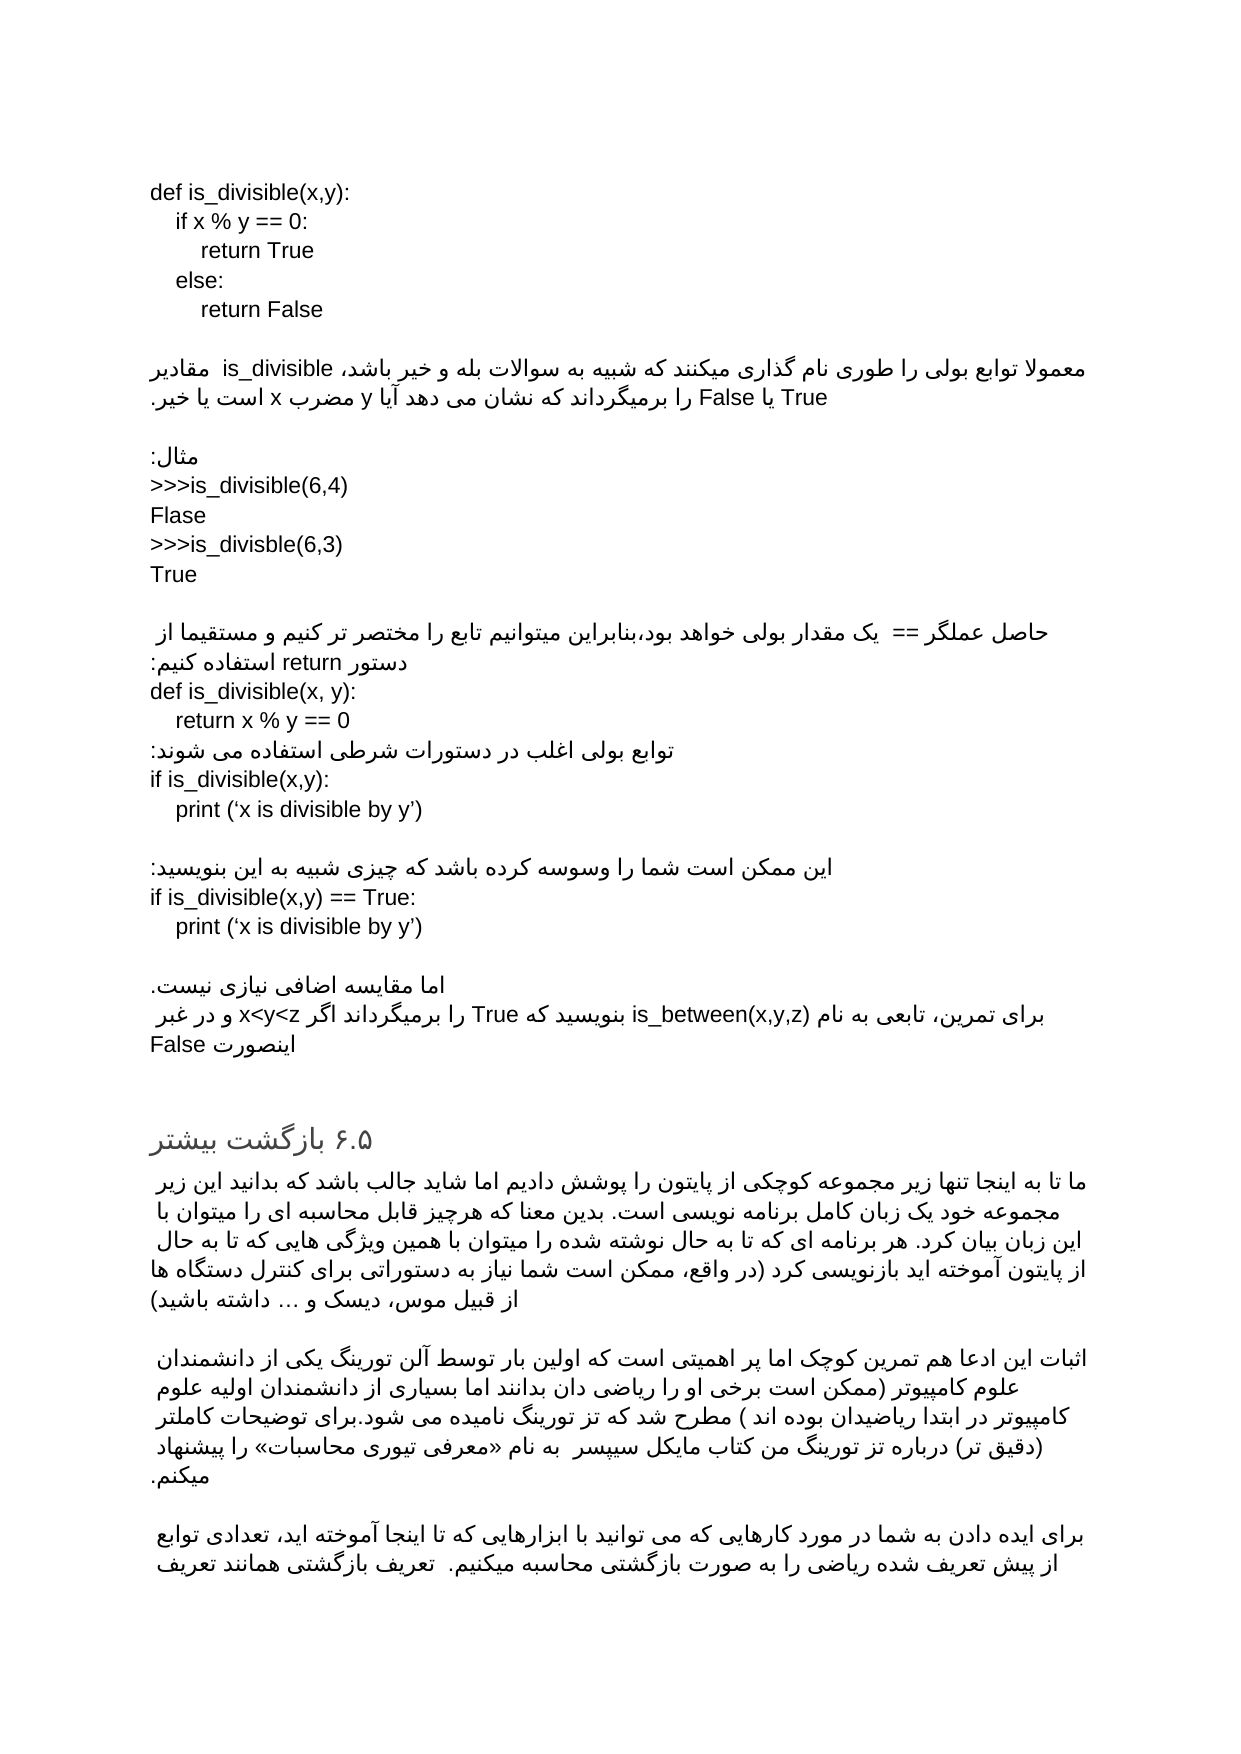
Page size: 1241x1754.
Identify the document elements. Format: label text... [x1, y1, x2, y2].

text >>>is_divisble(6,3) [150, 532, 1091, 557]
text >>>is_divisible(6,4) [150, 473, 1091, 499]
text توابع بولی اغلب در دستورات شرطی استفاده می شوند: [150, 737, 1091, 763]
subtitle ۶.۵ بازگشت بیشتر [150, 1123, 1091, 1156]
text return x % y == 0 [150, 708, 1091, 734]
text برای تمرین، تابعی به نام is_between(x,y,z) بنویسید که True را برمیگرداند اگر x<y<z و در غبر اینصورت False [150, 1002, 1091, 1057]
text برای ایده دادن به شما در مورد کارهایی که می توانید با ابزارهایی که تا اینجا آموخته اید، تعدادی توابع از پیش تعریف شده ریاضی را به صورت بازگشتی محاسبه میکنیم. تعریف بازگشتی همانند تعریف [150, 1522, 1091, 1577]
text این ممکن است شما را وسوسه کرده باشد که چیزی شبیه به این بنویسید: [150, 855, 1091, 881]
text ما تا به اینجا تنها زیر مجموعه کوچکی از پایتون را پوشش دادیم اما شاید جالب باشد که بدانید این زیر مجموعه خود یک زبان کامل برنامه نویسی است. بدین معنا که هرچیز قابل محاسبه ای را میتوان با این زبان بیان کرد. هر برنامه ای که تا به حال نوشته شده را میتوان با همین ویژگی هایی که تا به حال از پایتون آموخته اید بازنویسی کرد (در واقع، ممکن است شما نیاز به دستوراتی برای کنترل دستگاه ها از قبیل موس، دیسک و … داشته باشید) [150, 1169, 1091, 1312]
text اما مقایسه اضافی نیازی نیست. [150, 972, 1091, 998]
text if is_divisible(x,y): [150, 767, 1091, 792]
text مثال: [150, 444, 1091, 469]
text Flase [150, 502, 1091, 528]
text معمولا توابع بولی را طوری نام گذاری میکنند که شبیه به سوالات بله و خیر باشد، is_divisible مقادیر True یا False را برمیگرداند که نشان می دهد آیا y مضرب x است یا خیر. [150, 356, 1091, 411]
text def is_divisible(x, y): [150, 679, 1091, 704]
text True [150, 561, 1091, 587]
text print (‘x is divisible by y’) [150, 796, 1091, 822]
text def is_divisible(x,y): [150, 179, 1091, 205]
text حاصل عملگر == یک مقدار بولی خواهد بود،‌بنابراین میتوانیم تابع را مختصر تر کنیم و مستقیما از دستور return استفاده کنیم: [150, 620, 1091, 675]
text if x % y == 0: [150, 209, 1091, 234]
text if is_divisible(x,y) == True: [150, 884, 1091, 910]
text return True [150, 238, 1091, 264]
text return False [150, 297, 1091, 322]
text اثبات این ادعا هم تمرین کوچک اما پر اهمیتی است که اولین بار توسط آلن تورینگ یکی از دانشمندان علوم کامپیوتر (ممکن است برخی او را ریاضی دان بدانند اما بسیاری از دانشمندان اولیه علوم کامپیوتر در ابتدا ریاضیدان بوده اند ) مطرح شد که تز تورینگ نامیده می شود.برای توضیحات کاملتر (دقیق تر) درباره تز تورینگ من کتاب مایکل سیپسر به نام «معرفی تیوری محاسبات» را پیشنهاد میکنم. [150, 1345, 1091, 1488]
text print (‘x is divisible by y’) [150, 914, 1091, 939]
text else: [150, 267, 1091, 293]
